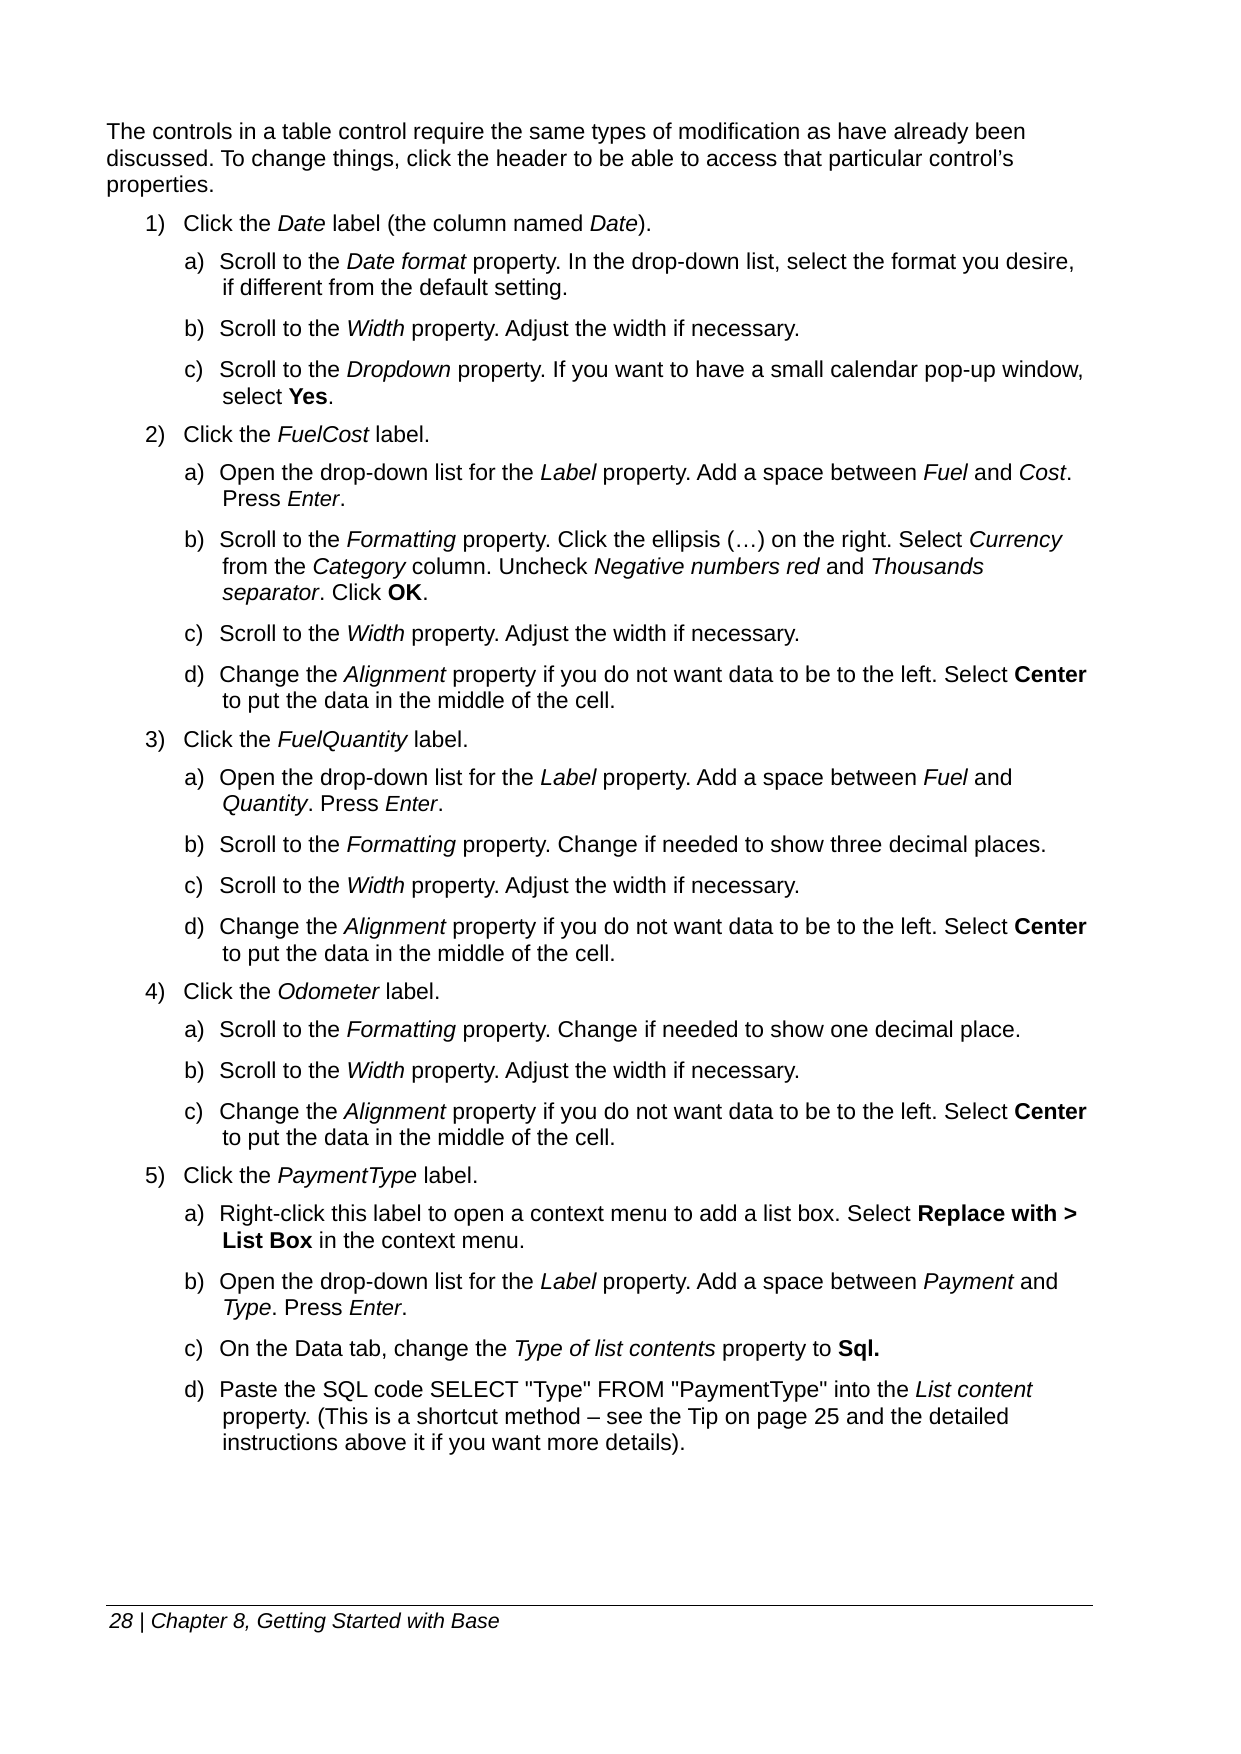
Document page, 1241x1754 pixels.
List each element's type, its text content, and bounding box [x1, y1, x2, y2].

list Right-click this label to open a context menu to add a list box. Select Replace with > List Box in the context menu. [181, 1197, 1093, 1256]
list Change the Alignment property if you do not want data to be to the left. Select Center to put the data in the middle of the cell. [181, 658, 1093, 717]
list Click the FuelQuantity label. [165, 726, 1093, 752]
list On the Data tab, change the Type of list contents property to Sql. [181, 1332, 1093, 1364]
list Change the Alignment property if you do not want data to be to the left. Select Center to put the data in the middle of the cell. [181, 1095, 1093, 1153]
list Scroll to the Width property. Adjust the width if necessary. [181, 1054, 1093, 1086]
list Click the Date label (the column named Date). [165, 210, 1093, 236]
text The controls in a table control require the same types of modification as have already been discussed. To change things, click the header to be able to access that particular control’s properties. [106, 118, 1093, 197]
list Scroll to the Formatting property. Change if needed to show three decimal places. [181, 828, 1093, 860]
list Scroll to the Date format property. In the drop-down list, select the format you desire, if different from the default setting. [181, 245, 1093, 303]
list Open the drop-down list for the Label property. Add a space between Fuel and Cost. Press Enter. [181, 456, 1093, 514]
list Open the drop-down list for the Label property. Add a space between Fuel and Quantity. Press Enter. [181, 761, 1093, 819]
list Paste the SQL code SELECT "Type" FROM "PaymentType" into the List content property. (This is a shortcut method – see the Tip on page 25 and the detailed instructions above it if you want more details). [181, 1373, 1093, 1458]
list Click the Odometer label. [165, 978, 1093, 1004]
list Click the FuelCost label. [165, 421, 1093, 447]
list Open the drop-down list for the Label property. Add a space between Payment and Type. Press Enter. [181, 1265, 1093, 1323]
list Scroll to the Width property. Adjust the width if necessary. [181, 869, 1093, 901]
list Scroll to the Formatting property. Click the ellipsis (…) on the right. Select Currency from the Category column. Uncheck Negative numbers red and Thousands separator. Click OK. [181, 523, 1093, 608]
list Scroll to the Dropdown property. If you want to have a small calendar pop-up window, select Yes. [181, 353, 1093, 412]
list Scroll to the Formatting property. Change if needed to show one decimal place. [181, 1013, 1093, 1045]
list Scroll to the Width property. Adjust the width if necessary. [181, 617, 1093, 649]
list Click the PaymentType label. [165, 1162, 1093, 1189]
list Change the Alignment property if you do not want data to be to the left. Select Center to put the data in the middle of the cell. [181, 910, 1093, 969]
list Scroll to the Width property. Adjust the width if necessary. [181, 312, 1093, 344]
